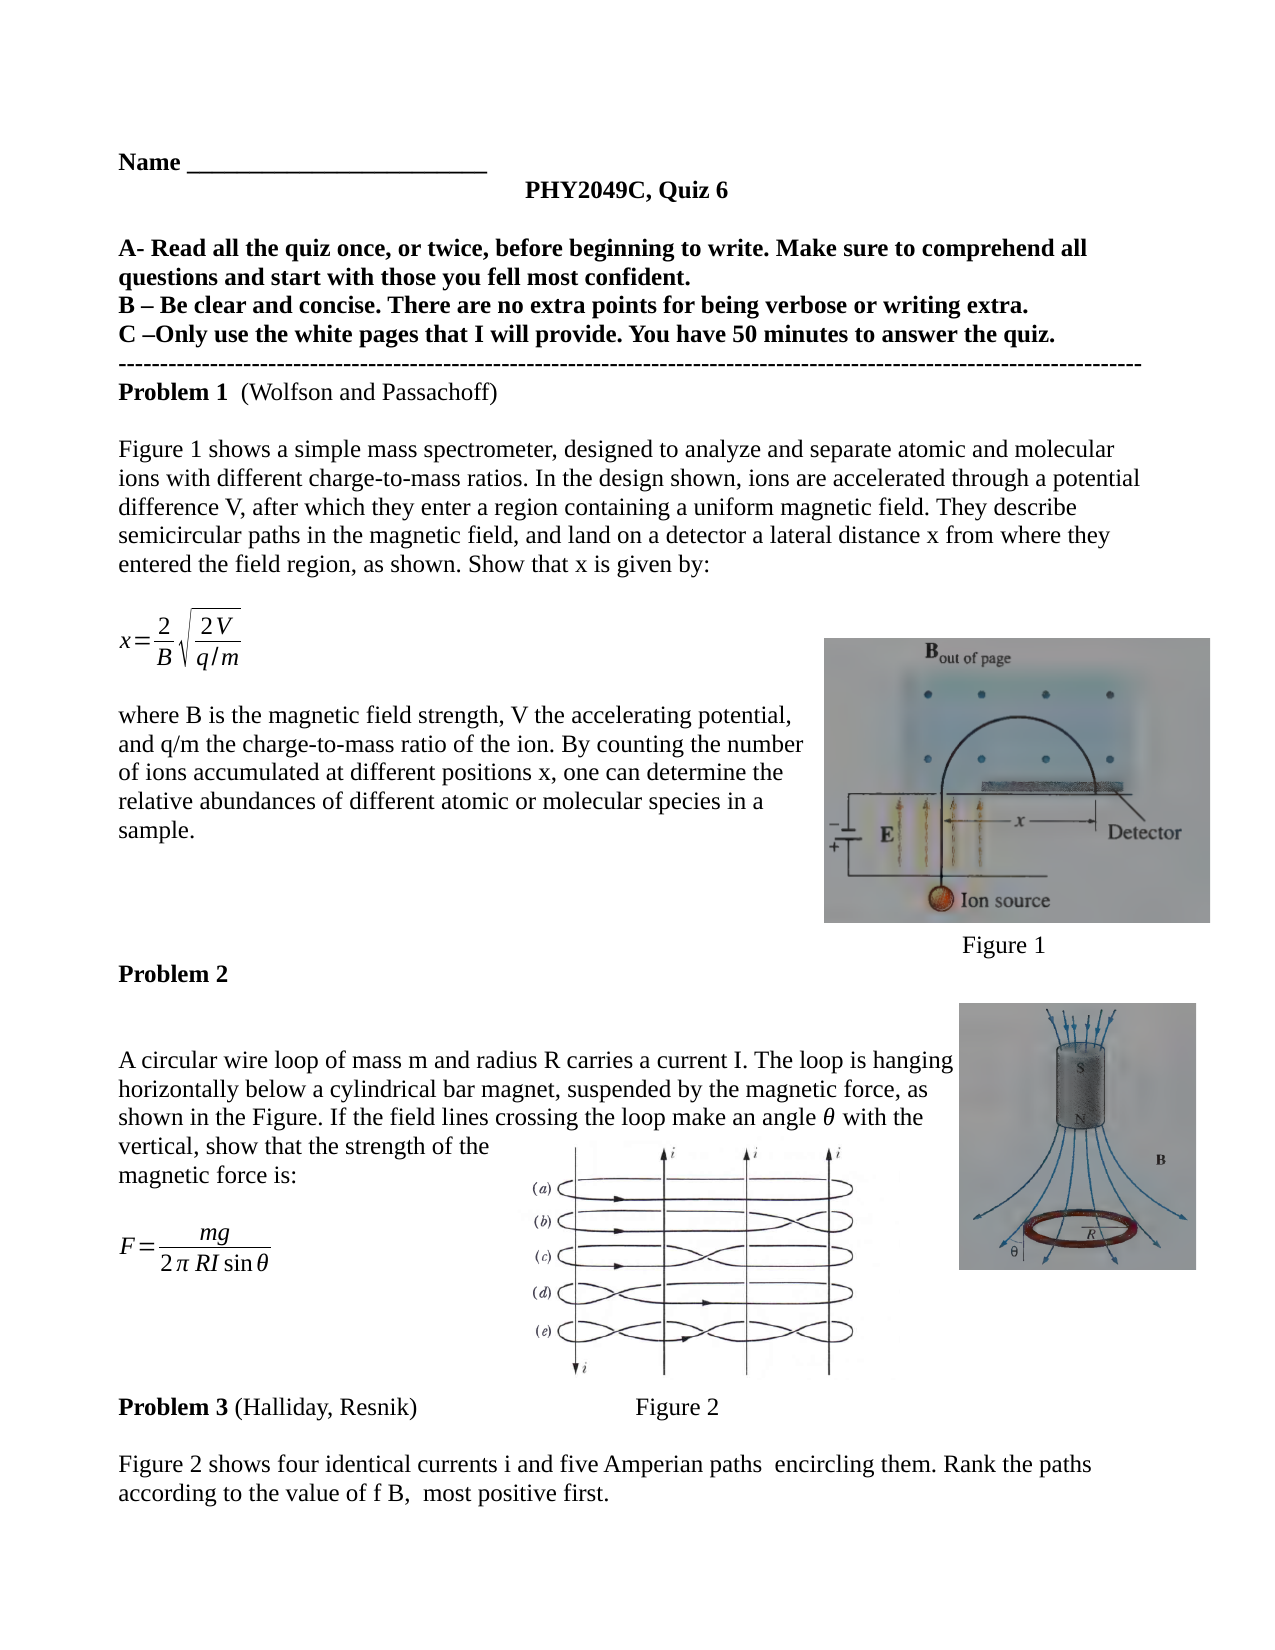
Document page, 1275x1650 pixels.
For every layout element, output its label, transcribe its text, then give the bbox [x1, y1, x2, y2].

text Problem 2 [118, 959, 1157, 987]
text PHY2049C, Quiz 6 [118, 176, 1157, 204]
text Figure 2 shows four identical currents i and five Amperian paths encircling them. Rank the paths according to the value of f B, most positive first. [118, 1449, 1157, 1507]
text where B is the magnetic field strength, V the accelerating potential, and q/m the charge-to-mass ratio of the ion. By counting the number of ions accumulated at different positions x, one can determine the relative abundances of different atomic or molecular species in a sample. [118, 700, 824, 844]
picture [517, 1136, 900, 1380]
text Name ________________________ [118, 147, 1157, 176]
picture [824, 638, 1210, 923]
text Problem 1 (Wolfson and Passachoff) [118, 377, 1157, 406]
text Figure 1 [118, 930, 1157, 959]
text --------------------------------------------------------------------------------------------------------------------------- [118, 348, 1157, 377]
text A- Read all the quiz once, or twice, before beginning to write. Make sure to comprehend all questions and start with those you fell most confident. [118, 233, 1157, 291]
text Problem 3 (Halliday, Resnik) Figure 2 [118, 1392, 1157, 1421]
picture [959, 1003, 1197, 1270]
text Figure 1 shows a simple mass spectrometer, designed to analyze and separate atomic and molecular ions with different charge-to-mass ratios. In the design shown, ions are accelerated through a potential difference V, after which they enter a region containing a uniform magnetic field. They describe semicircular paths in the magnetic field, and land on a detector a lateral distance x from where they entered the field region, as shown. Show that x is given by: [118, 434, 1157, 578]
text C –Only use the white pages that I will provide. You have 50 minutes to answer the quiz. [118, 319, 1157, 348]
text A circular wire loop of mass m and radius R carries a current I. The loop is hanging horizontally below a cylindrical bar magnet, suspended by the magnetic force, as shown in the Figure. If the field lines crossing the loop make an angle with the vertical, show that the strength of the magnetic force is: [118, 1045, 959, 1189]
text B – Be clear and concise. There are no extra points for being verbose or writing extra. [118, 291, 1157, 319]
